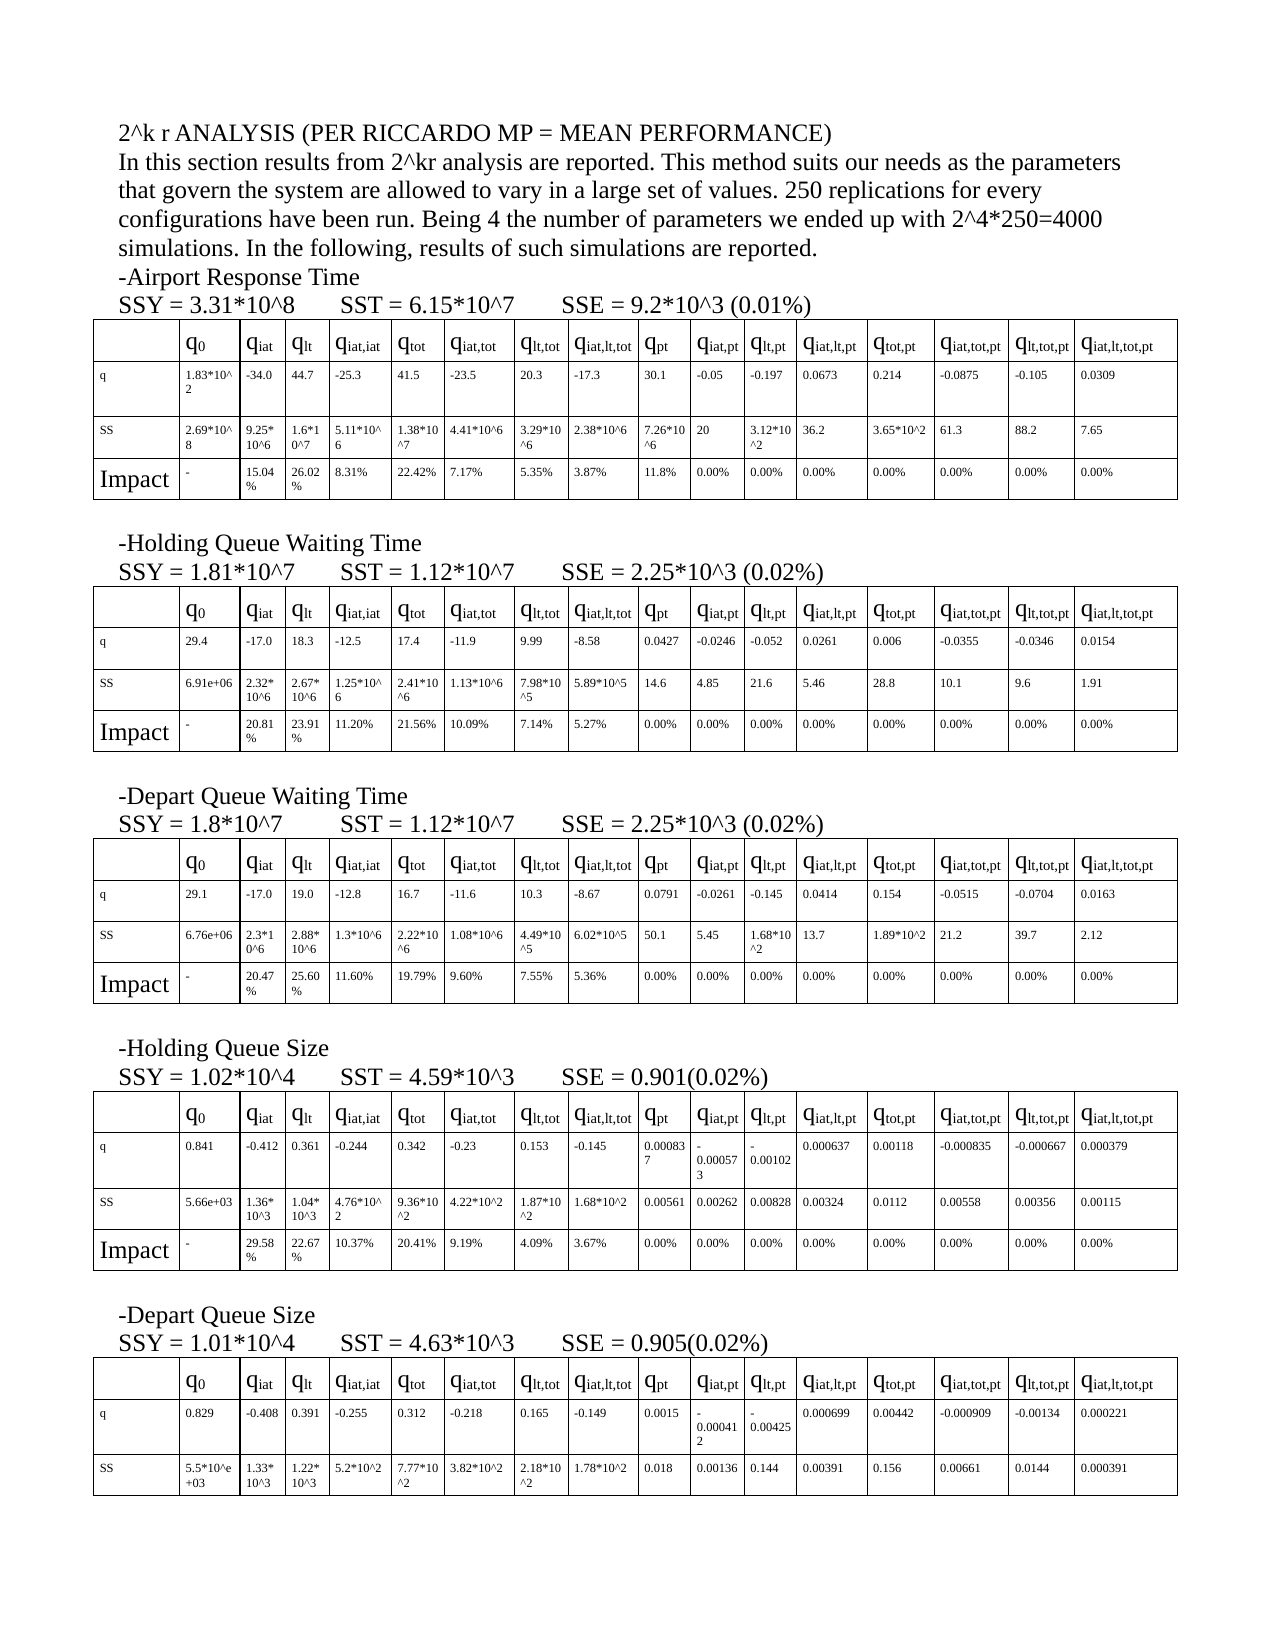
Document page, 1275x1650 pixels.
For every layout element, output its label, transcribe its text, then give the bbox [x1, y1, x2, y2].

table_cell -11.9 [445, 628, 514, 668]
table_cell 3.65*10^2 [868, 417, 934, 457]
table_cell 7.65 [1075, 417, 1177, 457]
table_cell 10.1 [935, 670, 1008, 710]
table_cell 0.165 [515, 1400, 568, 1454]
table_cell -0.05 [691, 362, 744, 416]
table_header qiat,iat [330, 587, 391, 627]
table_header qpt [639, 839, 690, 879]
table_cell 0.153 [515, 1133, 568, 1187]
table_cell 1.68*10^2 [569, 1189, 638, 1229]
text SSY = 1.01*10^4 SST = 4.63*10^3 SSE = 0.905(0.02%) [118, 1328, 1157, 1357]
table_header qiat,tot [445, 1092, 514, 1132]
table_cell -0.0261 [691, 881, 744, 921]
table_header qlt,pt [745, 839, 796, 879]
table_cell -0.255 [330, 1400, 391, 1454]
table_cell 7.26*10^6 [639, 417, 690, 457]
text SSY = 1.8*10^7 SST = 1.12*10^7 SSE = 2.25*10^3 (0.02%) [118, 809, 1157, 838]
table_cell -0.145 [745, 881, 796, 921]
table_cell 0.00% [935, 711, 1008, 751]
table_cell q [94, 362, 179, 416]
table_cell 1.25*10^6 [330, 670, 391, 710]
table_cell 0.00% [639, 1230, 690, 1270]
table_header q0 [180, 587, 239, 627]
table_cell 0.00% [868, 459, 934, 499]
table_header qiat,pt [691, 587, 744, 627]
table_header qiat,tot [445, 839, 514, 879]
table_cell 13.7 [797, 922, 867, 962]
table_header qiat,lt,tot,pt [1075, 839, 1177, 879]
table_cell -17.3 [569, 362, 638, 416]
table_header qpt [639, 587, 690, 627]
table_cell 1.6*10^7 [286, 417, 329, 457]
table_cell 0.000379 [1075, 1133, 1177, 1187]
table_cell 0.0791 [639, 881, 690, 921]
table_cell 36.2 [797, 417, 867, 457]
table_header qiat,lt,pt [797, 1092, 867, 1132]
table_cell 1.3*10^6 [330, 922, 391, 962]
table_header qiat,iat [330, 320, 391, 361]
table_header qpt [639, 320, 690, 361]
table_cell 0.00% [639, 963, 690, 1003]
table_cell 0.00% [868, 1230, 934, 1270]
table_cell 21.6 [745, 670, 796, 710]
table_cell 0.00% [1075, 1230, 1177, 1270]
table_header qiat,tot,pt [935, 839, 1008, 879]
table_cell -0.0875 [935, 362, 1008, 416]
table_cell 0.018 [639, 1455, 690, 1495]
table_header q0 [180, 1358, 239, 1398]
table_cell 23.91% [286, 711, 329, 751]
table_cell 0.00% [797, 711, 867, 751]
table_header [94, 1092, 179, 1132]
table_cell -0.0355 [935, 628, 1008, 668]
table_cell 1.08*10^6 [445, 922, 514, 962]
table_cell 2.18*10^2 [515, 1455, 568, 1495]
table_header qiat,iat [330, 1092, 391, 1132]
table_header qtot [392, 587, 444, 627]
table_cell 29.1 [180, 881, 239, 921]
table_header qiat [241, 320, 285, 361]
table_cell 1.22*10^3 [286, 1455, 329, 1495]
table_cell -17.0 [241, 628, 285, 668]
table_cell -0.412 [241, 1133, 285, 1187]
table_cell 0.0309 [1075, 362, 1177, 416]
table_cell -0.0515 [935, 881, 1008, 921]
table_cell 21.2 [935, 922, 1008, 962]
text -Depart Queue Waiting Time [118, 781, 1157, 809]
table_header qiat,lt,tot,pt [1075, 1358, 1177, 1398]
table_header qiat,tot [445, 587, 514, 627]
table_cell -0.000909 [935, 1400, 1008, 1454]
table_cell 0.000221 [1075, 1400, 1177, 1454]
table_header qiat,tot [445, 1358, 514, 1398]
table_header qtot,pt [868, 1358, 934, 1398]
table_cell 7.55% [515, 963, 568, 1003]
table_cell 0.00% [1075, 459, 1177, 499]
text -Depart Queue Size [118, 1300, 1157, 1328]
table_cell 9.99 [515, 628, 568, 668]
table_cell 1.13*10^6 [445, 670, 514, 710]
table_cell 0.0154 [1075, 628, 1177, 668]
table_header qtot,pt [868, 1092, 934, 1132]
table_cell 17.4 [392, 628, 444, 668]
table_cell -12.8 [330, 881, 391, 921]
table_cell 0.00% [935, 1230, 1008, 1270]
table_cell 0.00561 [639, 1189, 690, 1229]
table_cell 9.19% [445, 1230, 514, 1270]
table_cell -0.052 [745, 628, 796, 668]
table_header qiat [241, 1358, 285, 1398]
table_cell 0.391 [286, 1400, 329, 1454]
table_cell 9.25*10^6 [241, 417, 285, 457]
table_cell SS [94, 670, 179, 710]
table_cell 0.312 [392, 1400, 444, 1454]
table_cell -0.145 [569, 1133, 638, 1187]
table_cell 0.00% [691, 459, 744, 499]
table_cell 5.35% [515, 459, 568, 499]
table_cell 2.88*10^6 [286, 922, 329, 962]
table_cell 0.000699 [797, 1400, 867, 1454]
text SSY = 1.81*10^7 SST = 1.12*10^7 SSE = 2.25*10^3 (0.02%) [118, 557, 1157, 586]
table_cell 25.60% [286, 963, 329, 1003]
table_cell - [180, 459, 239, 499]
table_header qiat,lt,pt [797, 839, 867, 879]
table_cell q [94, 1133, 179, 1187]
table_cell 9.60% [445, 963, 514, 1003]
table_cell 0.000637 [797, 1133, 867, 1187]
table_header qlt,tot,pt [1009, 839, 1074, 879]
table_cell 0.00% [1009, 963, 1074, 1003]
text SSY = 1.02*10^4 SST = 4.59*10^3 SSE = 0.901(0.02%) [118, 1062, 1157, 1091]
table_header qlt,pt [745, 1092, 796, 1132]
table_cell 0.00% [1009, 711, 1074, 751]
table_cell 0.00% [691, 1230, 744, 1270]
table_cell 26.02% [286, 459, 329, 499]
table_cell 0.00% [868, 963, 934, 1003]
table_cell 0.00% [1075, 963, 1177, 1003]
table_header qlt,tot [515, 1092, 568, 1132]
table_cell -0.23 [445, 1133, 514, 1187]
table_cell 4.85 [691, 670, 744, 710]
table_cell 0.00% [797, 459, 867, 499]
table_header q0 [180, 839, 239, 879]
text SSY = 3.31*10^8 SST = 6.15*10^7 SSE = 9.2*10^3 (0.01%) [118, 291, 1157, 319]
table_cell -11.6 [445, 881, 514, 921]
table_cell 2.32*10^6 [241, 670, 285, 710]
table_cell 0.00% [1009, 1230, 1074, 1270]
table_cell 15.04% [241, 459, 285, 499]
table_cell 0.00% [797, 1230, 867, 1270]
table_cell 0.0673 [797, 362, 867, 416]
table_cell -0.0246 [691, 628, 744, 668]
table_cell 0.144 [745, 1455, 796, 1495]
table_cell 0.00% [868, 711, 934, 751]
table_cell 3.67% [569, 1230, 638, 1270]
table_cell 6.02*10^5 [569, 922, 638, 962]
table_cell 5.66e+03 [180, 1189, 239, 1229]
table_cell 2.22*10^6 [392, 922, 444, 962]
table_cell 30.1 [639, 362, 690, 416]
table_header qiat,lt,tot [569, 1092, 638, 1132]
table_header qlt,pt [745, 587, 796, 627]
table_cell 0.00% [745, 1230, 796, 1270]
table_cell Impact [94, 711, 179, 751]
table_cell -0.105 [1009, 362, 1074, 416]
table_header qiat,lt,tot [569, 1358, 638, 1398]
table_header qtot [392, 1092, 444, 1132]
table_cell 29.58% [241, 1230, 285, 1270]
table_cell 4.76*10^2 [330, 1189, 391, 1229]
table_cell 2.41*10^6 [392, 670, 444, 710]
table_cell Impact [94, 459, 179, 499]
table_cell 0.0414 [797, 881, 867, 921]
table_cell 1.78*10^2 [569, 1455, 638, 1495]
table_cell -17.0 [241, 881, 285, 921]
table_cell 0.00% [1075, 711, 1177, 751]
table_cell 0.00% [745, 711, 796, 751]
text In this section results from 2^kr analysis are reported. This method suits our needs as the parameters that govern the system are allowed to vary in a large set of values. 250 replications for every configurations have been run. Being 4 the number of parameters we ended up with 2^4*250=4000 simulations. In the following, results of such simulations are reported. [118, 147, 1157, 262]
table_cell 5.11*10^6 [330, 417, 391, 457]
table_cell q [94, 881, 179, 921]
table_cell -0.149 [569, 1400, 638, 1454]
table_header qlt [286, 587, 329, 627]
table_cell 1.36*10^3 [241, 1189, 285, 1229]
table_cell 11.8% [639, 459, 690, 499]
table_header qlt [286, 320, 329, 361]
table_cell 5.2*10^2 [330, 1455, 391, 1495]
table_cell 10.09% [445, 711, 514, 751]
table_cell 0.00% [935, 963, 1008, 1003]
table_cell 20.47% [241, 963, 285, 1003]
table_header qtot [392, 1358, 444, 1398]
table_cell 4.09% [515, 1230, 568, 1270]
table_cell 0.00% [691, 963, 744, 1003]
table_cell 39.7 [1009, 922, 1074, 962]
text -Holding Queue Size [118, 1033, 1157, 1062]
table_cell 7.17% [445, 459, 514, 499]
table_cell 11.20% [330, 711, 391, 751]
table_cell 0.0144 [1009, 1455, 1074, 1495]
table_cell 0.00661 [935, 1455, 1008, 1495]
table_cell 3.12*10^2 [745, 417, 796, 457]
table_cell 1.89*10^2 [868, 922, 934, 962]
table_cell 20 [691, 417, 744, 457]
table_header qiat,tot,pt [935, 1092, 1008, 1132]
table_cell 0.00118 [868, 1133, 934, 1187]
table_cell 1.38*10^7 [392, 417, 444, 457]
table_header qlt,tot [515, 839, 568, 879]
table_cell 0.841 [180, 1133, 239, 1187]
table_cell 0.156 [868, 1455, 934, 1495]
table_cell 0.00442 [868, 1400, 934, 1454]
table_cell 20.81% [241, 711, 285, 751]
table_cell 19.79% [392, 963, 444, 1003]
table_header qlt [286, 839, 329, 879]
table_header qtot [392, 839, 444, 879]
table_cell 0.00262 [691, 1189, 744, 1229]
table_cell 2.3*10^6 [241, 922, 285, 962]
table_cell - [180, 1230, 239, 1270]
table_cell Impact [94, 963, 179, 1003]
table_cell 11.60% [330, 963, 391, 1003]
table_cell 7.14% [515, 711, 568, 751]
table_cell 5.89*10^5 [569, 670, 638, 710]
table_cell 0.829 [180, 1400, 239, 1454]
table_cell 41.5 [392, 362, 444, 416]
table_cell 5.5*10^e+03 [180, 1455, 239, 1495]
table_header qlt,tot [515, 320, 568, 361]
table_cell 3.87% [569, 459, 638, 499]
text 2^k r ANALYSIS (PER RICCARDO MP = MEAN PERFORMANCE) [118, 118, 1157, 147]
table_header qlt,tot [515, 587, 568, 627]
table_cell 6.76e+06 [180, 922, 239, 962]
table_header qiat,iat [330, 839, 391, 879]
table_header qtot,pt [868, 587, 934, 627]
table_cell 5.27% [569, 711, 638, 751]
table_cell 0.361 [286, 1133, 329, 1187]
table_cell 7.77*10^2 [392, 1455, 444, 1495]
table_cell 20.3 [515, 362, 568, 416]
table_header qlt,tot [515, 1358, 568, 1398]
table_header [94, 1358, 179, 1398]
table_header qiat,lt,pt [797, 1358, 867, 1398]
table_cell -0.000667 [1009, 1133, 1074, 1187]
table_header qiat,tot,pt [935, 320, 1008, 361]
table_header qiat,lt,tot,pt [1075, 1092, 1177, 1132]
table_cell 29.4 [180, 628, 239, 668]
table_cell -23.5 [445, 362, 514, 416]
table_cell -0.00134 [1009, 1400, 1074, 1454]
table_cell -8.58 [569, 628, 638, 668]
table_cell -34.0 [241, 362, 285, 416]
table_cell 0.00% [797, 963, 867, 1003]
table_header qiat,pt [691, 1092, 744, 1132]
table_cell 22.67% [286, 1230, 329, 1270]
table_cell 0.000837 [639, 1133, 690, 1187]
table_cell q [94, 1400, 179, 1454]
table_cell 61.3 [935, 417, 1008, 457]
table_cell 28.8 [868, 670, 934, 710]
table_cell 21.56% [392, 711, 444, 751]
table_cell -0.244 [330, 1133, 391, 1187]
table_header qiat,lt,tot [569, 839, 638, 879]
table_cell 9.36*10^2 [392, 1189, 444, 1229]
table_header qiat [241, 839, 285, 879]
table_cell 0.00115 [1075, 1189, 1177, 1229]
table_header qiat,pt [691, 320, 744, 361]
table_cell 1.04*10^3 [286, 1189, 329, 1229]
table_cell 4.41*10^6 [445, 417, 514, 457]
table_header qlt,pt [745, 320, 796, 361]
table_cell 0.0015 [639, 1400, 690, 1454]
table_cell 16.7 [392, 881, 444, 921]
table_cell 18.3 [286, 628, 329, 668]
table_header qtot,pt [868, 320, 934, 361]
table_header qiat,lt,tot [569, 320, 638, 361]
table_cell 0.0427 [639, 628, 690, 668]
table_cell -25.3 [330, 362, 391, 416]
table_cell 0.00558 [935, 1189, 1008, 1229]
table_header qiat,lt,pt [797, 587, 867, 627]
table_cell 5.46 [797, 670, 867, 710]
table_cell 4.22*10^2 [445, 1189, 514, 1229]
table_cell 0.00% [745, 459, 796, 499]
table_cell -0.197 [745, 362, 796, 416]
table_header qpt [639, 1358, 690, 1398]
table_cell 2.69*10^8 [180, 417, 239, 457]
table_header qlt,tot,pt [1009, 320, 1074, 361]
table_cell 0.00136 [691, 1455, 744, 1495]
table_cell 0.00356 [1009, 1189, 1074, 1229]
table_cell 0.00% [639, 711, 690, 751]
table_header qiat,lt,tot,pt [1075, 587, 1177, 627]
table_cell 4.49*10^5 [515, 922, 568, 962]
table_header qiat,tot,pt [935, 1358, 1008, 1398]
table_cell 0.214 [868, 362, 934, 416]
table_cell -12.5 [330, 628, 391, 668]
table_cell -0.000412 [691, 1400, 744, 1454]
table_cell 44.7 [286, 362, 329, 416]
table_cell -8.67 [569, 881, 638, 921]
table_cell 6.91e+06 [180, 670, 239, 710]
table_header [94, 839, 179, 879]
table_cell 0.154 [868, 881, 934, 921]
table_cell 0.00% [1009, 459, 1074, 499]
table_header qiat,tot,pt [935, 587, 1008, 627]
table_header qiat,tot [445, 320, 514, 361]
table_header qlt,tot,pt [1009, 587, 1074, 627]
table_cell 0.342 [392, 1133, 444, 1187]
table_header q0 [180, 1092, 239, 1132]
table_cell 0.00391 [797, 1455, 867, 1495]
table_header qiat [241, 1092, 285, 1132]
table_cell 3.29*10^6 [515, 417, 568, 457]
table_cell 0.00324 [797, 1189, 867, 1229]
table_cell SS [94, 1189, 179, 1229]
table_cell 0.000391 [1075, 1455, 1177, 1495]
table_cell -0.0346 [1009, 628, 1074, 668]
table_cell - [180, 963, 239, 1003]
table_header [94, 587, 179, 627]
table_cell 0.00% [935, 459, 1008, 499]
table_header qiat,iat [330, 1358, 391, 1398]
text -Holding Queue Waiting Time [118, 528, 1157, 557]
table_cell 1.68*10^2 [745, 922, 796, 962]
table_cell 3.82*10^2 [445, 1455, 514, 1495]
table_cell 5.45 [691, 922, 744, 962]
table_cell SS [94, 922, 179, 962]
table_header qiat,lt,tot,pt [1075, 320, 1177, 361]
table_cell 14.6 [639, 670, 690, 710]
table_cell 0.0261 [797, 628, 867, 668]
table_cell Impact [94, 1230, 179, 1270]
table_header qiat,pt [691, 839, 744, 879]
table_cell 10.3 [515, 881, 568, 921]
table_cell q [94, 628, 179, 668]
table_cell 2.67*10^6 [286, 670, 329, 710]
table_cell -0.408 [241, 1400, 285, 1454]
table_cell 50.1 [639, 922, 690, 962]
table_cell 9.6 [1009, 670, 1074, 710]
table_header qiat,lt,tot [569, 587, 638, 627]
table_cell -0.00425 [745, 1400, 796, 1454]
table_cell 19.0 [286, 881, 329, 921]
table_cell 1.83*10^2 [180, 362, 239, 416]
table_cell 88.2 [1009, 417, 1074, 457]
table_cell 1.91 [1075, 670, 1177, 710]
table_header qlt [286, 1092, 329, 1132]
table_cell 20.41% [392, 1230, 444, 1270]
table_cell 1.33*10^3 [241, 1455, 285, 1495]
table_header qtot [392, 320, 444, 361]
table_cell 2.12 [1075, 922, 1177, 962]
table_cell 0.0112 [868, 1189, 934, 1229]
table_header qlt,tot,pt [1009, 1092, 1074, 1132]
table_cell 0.00% [745, 963, 796, 1003]
table_cell 8.31% [330, 459, 391, 499]
table_header qlt [286, 1358, 329, 1398]
table_header qiat,lt,pt [797, 320, 867, 361]
table_cell -0.000835 [935, 1133, 1008, 1187]
table_header qlt,tot,pt [1009, 1358, 1074, 1398]
table_cell - [180, 711, 239, 751]
table_cell 7.98*10^5 [515, 670, 568, 710]
table_cell 0.00% [691, 711, 744, 751]
table_header q0 [180, 320, 239, 361]
table_cell -0.00102 [745, 1133, 796, 1187]
table_header qpt [639, 1092, 690, 1132]
table_header qtot,pt [868, 839, 934, 879]
table_cell 0.00828 [745, 1189, 796, 1229]
table_cell 0.006 [868, 628, 934, 668]
text -Airport Response Time [118, 262, 1157, 291]
table_cell SS [94, 417, 179, 457]
table_cell -0.000573 [691, 1133, 744, 1187]
table_header qiat [241, 587, 285, 627]
table_cell 22.42% [392, 459, 444, 499]
table_header [94, 320, 179, 361]
table_header qlt,pt [745, 1358, 796, 1398]
table_cell 10.37% [330, 1230, 391, 1270]
table_header qiat,pt [691, 1358, 744, 1398]
table_cell 1.87*10^2 [515, 1189, 568, 1229]
table_cell 5.36% [569, 963, 638, 1003]
table_cell 2.38*10^6 [569, 417, 638, 457]
table_cell -0.218 [445, 1400, 514, 1454]
table_cell 0.0163 [1075, 881, 1177, 921]
table_cell -0.0704 [1009, 881, 1074, 921]
table_cell SS [94, 1455, 179, 1495]
